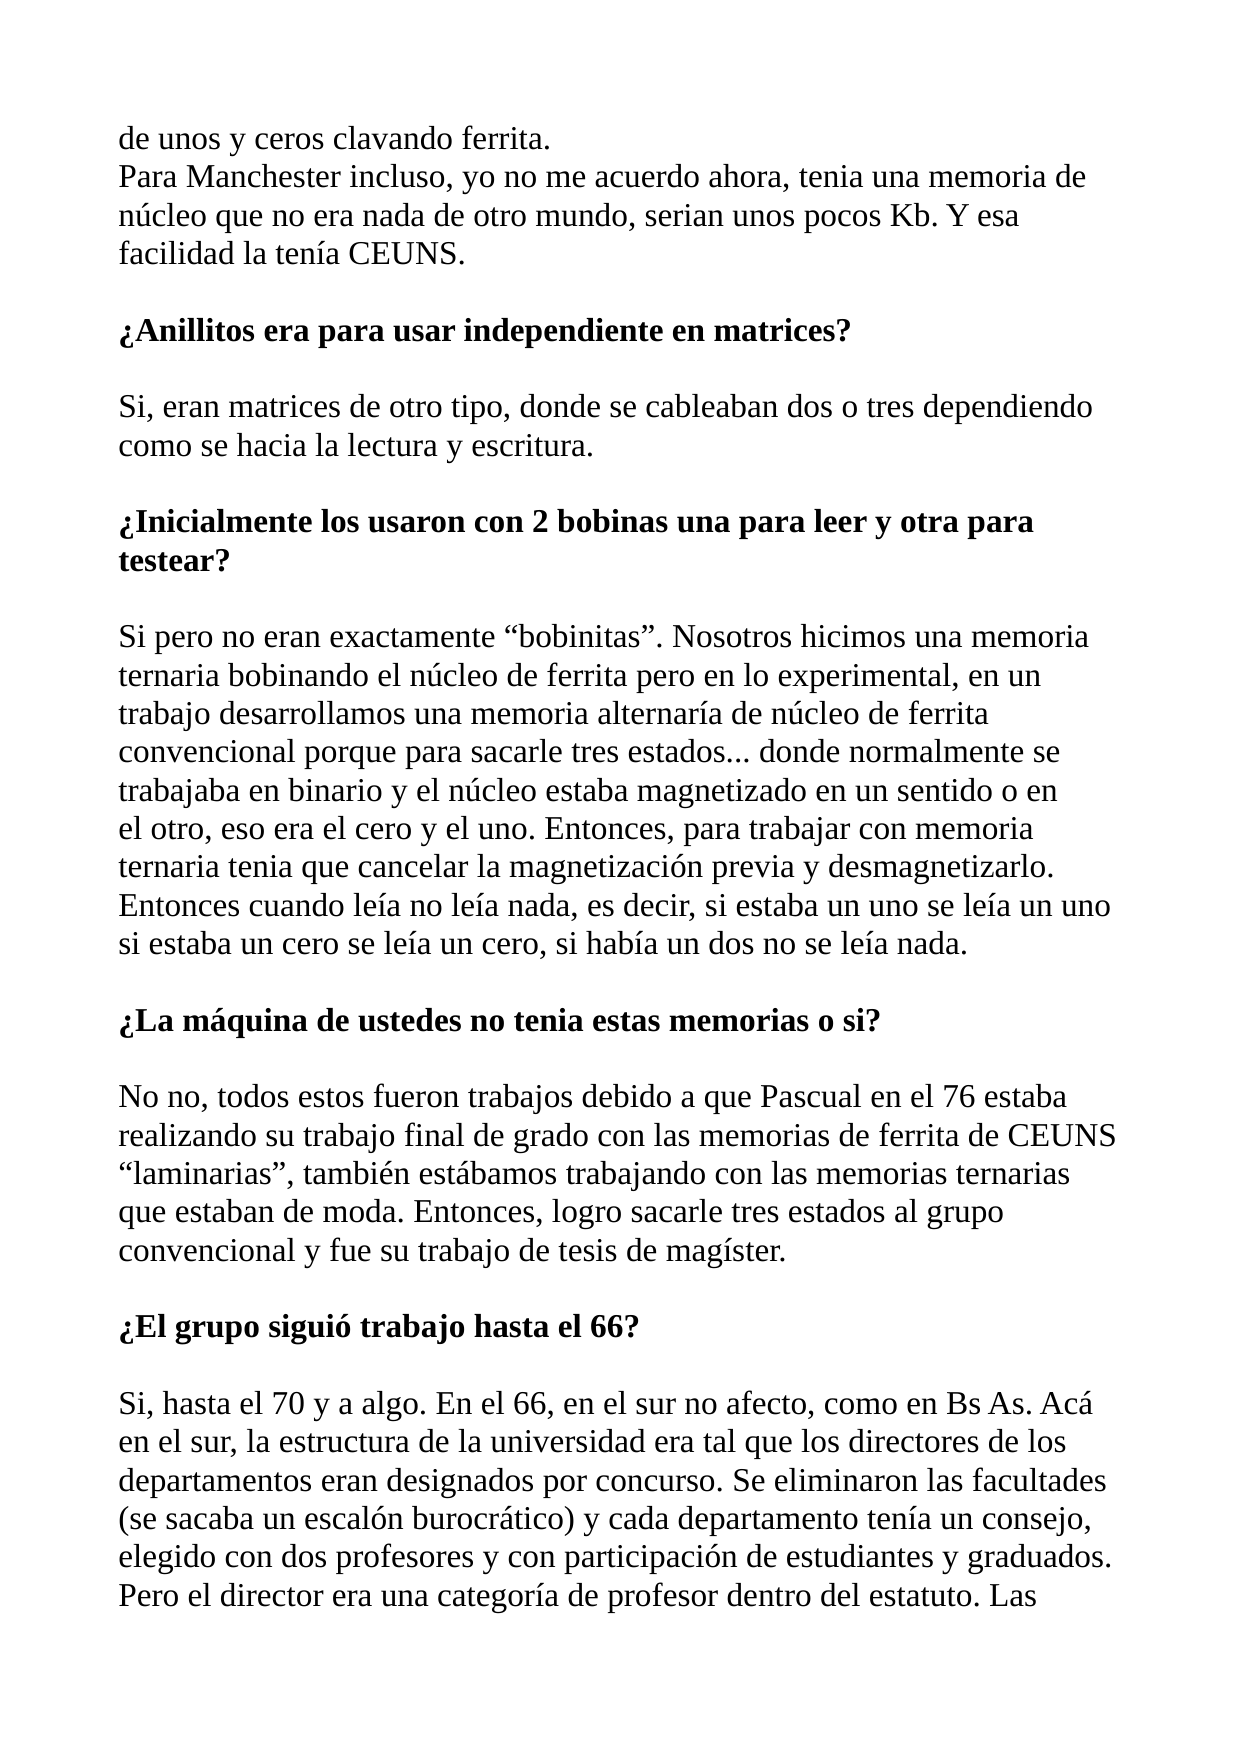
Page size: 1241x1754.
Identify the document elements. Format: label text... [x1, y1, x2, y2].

text Si, hasta el 70 y a algo. En el 66, en el sur no afecto, como en Bs As. Acá en el sur, la estructura de la universidad era tal que los directores de los departamentos eran designados por concurso. Se eliminaron las facultades (se sacaba un escalón burocrático) y cada departamento tenía un consejo, elegido con dos profesores y con participación de estudiantes y graduados. Pero el director era una categoría de profesor dentro del estatuto. Las [118, 1383, 1122, 1613]
text ¿La máquina de ustedes no tenia estas memorias o si? [118, 1000, 1122, 1038]
text ¿Inicialmente los usaron con 2 bobinas una para leer y otra para testear? [118, 501, 1122, 578]
text Si pero no eran exactamente “bobinitas”. Nosotros hicimos una memoria ternaria bobinando el núcleo de ferrita pero en lo experimental, en un trabajo desarrollamos una memoria alternaría de núcleo de ferrita convencional porque para sacarle tres estados... donde normalmente se trabajaba en binario y el núcleo estaba magnetizado en un sentido o en [118, 616, 1122, 808]
text ¿El grupo siguió trabajo hasta el 66? [118, 1306, 1122, 1345]
text ¿Anillitos era para usar independiente en matrices? [118, 310, 1122, 348]
text el otro, eso era el cero y el uno. Entonces, para trabajar con memoria ternaria tenia que cancelar la magnetización previa y desmagnetizarlo. Entonces cuando leía no leía nada, es decir, si estaba un uno se leía un uno si estaba un cero se leía un cero, si había un dos no se leía nada. [118, 808, 1122, 961]
text Si, eran matrices de otro tipo, donde se cableaban dos o tres dependiendo como se hacia la lectura y escritura. [118, 386, 1122, 463]
text Para Manchester incluso, yo no me acuerdo ahora, tenia una memoria de núcleo que no era nada de otro mundo, serian unos pocos Kb. Y esa facilidad la tenía CEUNS. [118, 156, 1122, 271]
text de unos y ceros clavando ferrita. [118, 118, 1122, 156]
text No no, todos estos fueron trabajos debido a que Pascual en el 76 estaba realizando su trabajo final de grado con las memorias de ferrita de CEUNS “laminarias”, también estábamos trabajando con las memorias ternarias que estaban de moda. Entonces, logro sacarle tres estados al grupo convencional y fue su trabajo de tesis de magíster. [118, 1076, 1122, 1268]
